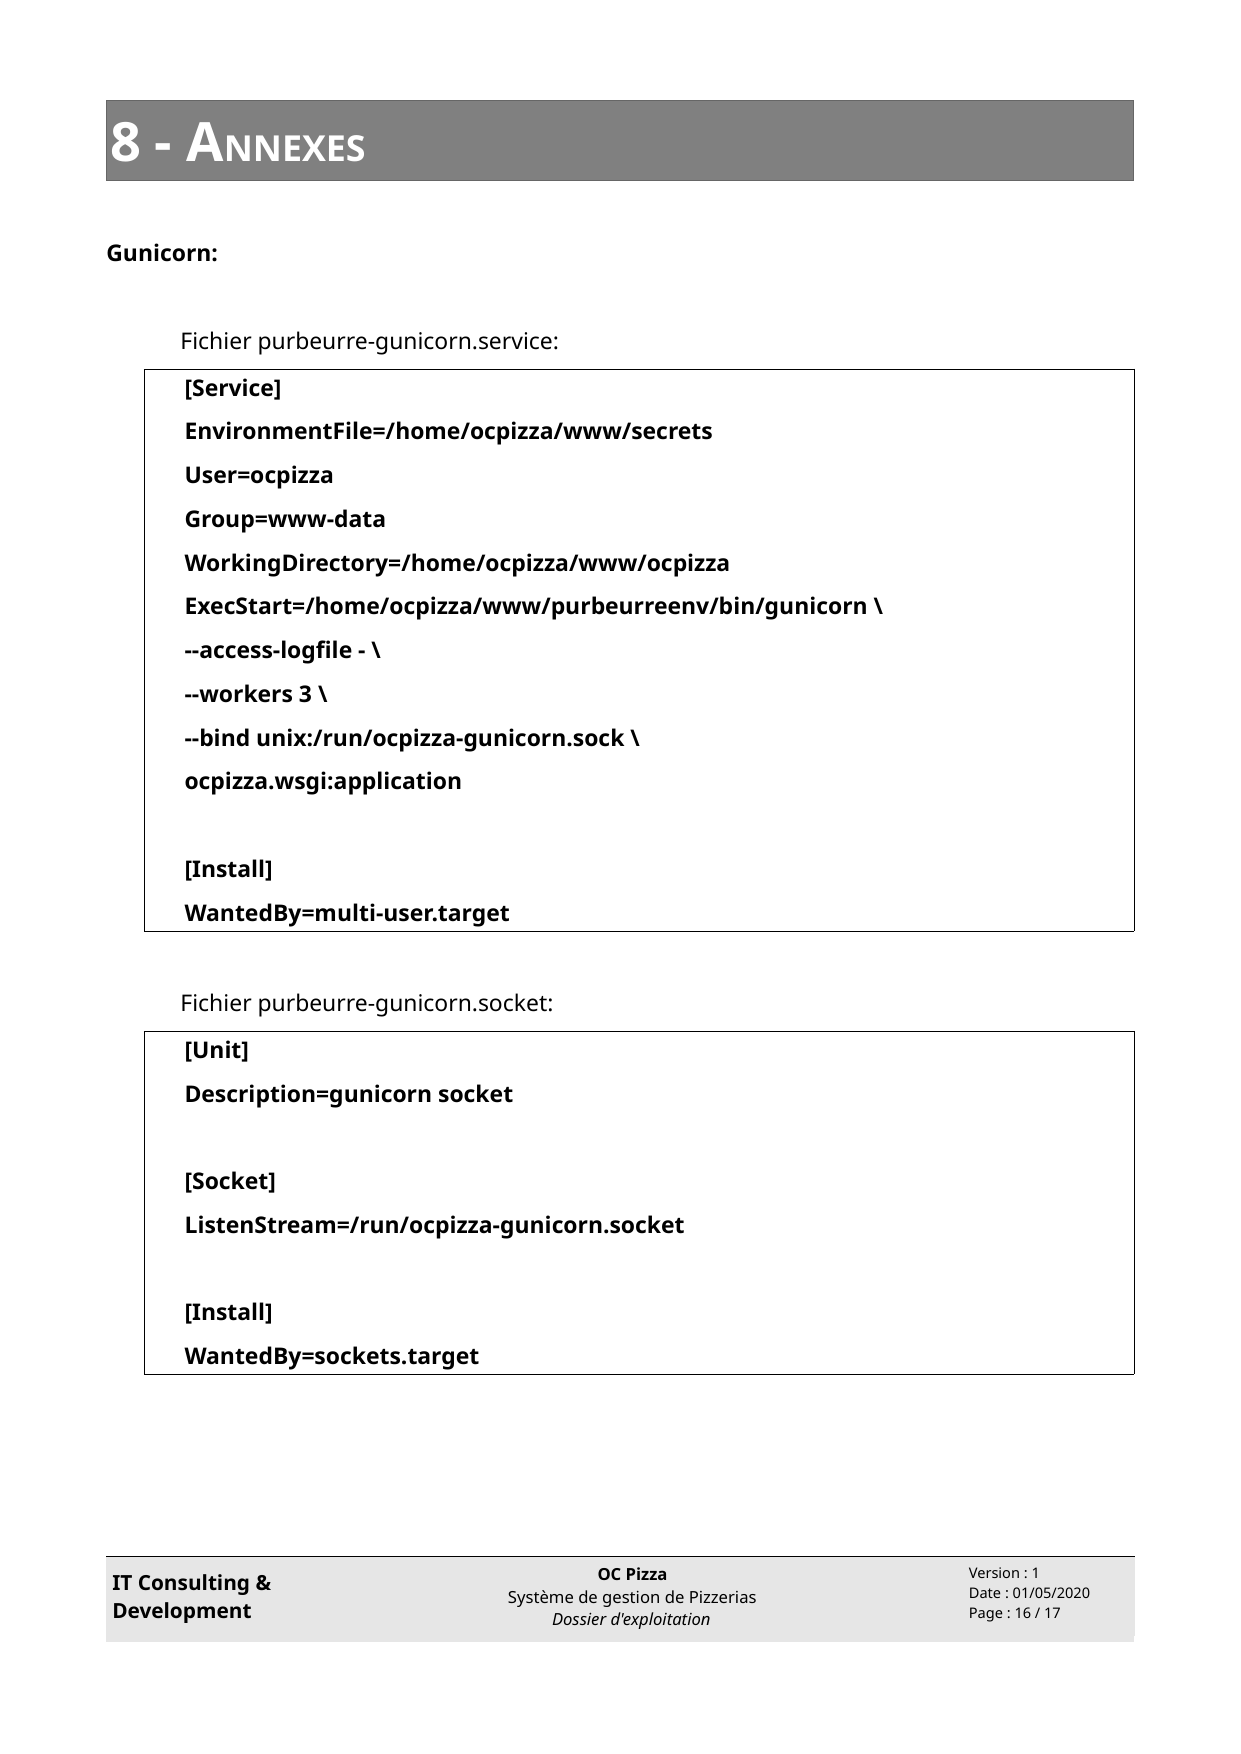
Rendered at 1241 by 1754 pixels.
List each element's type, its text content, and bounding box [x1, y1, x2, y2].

list WantedBy=multi-user.target [145, 893, 1134, 931]
list Description=gunicorn socket [145, 1074, 1134, 1109]
list Group=www-data [145, 500, 1134, 534]
text Fichier purbeurre-gunicorn.socket: [106, 987, 1134, 1018]
list ListenStream=/run/ocpizza-gunicorn.socket [145, 1206, 1134, 1240]
list EnvironmentFile=/home/ocpizza/www/secrets [145, 412, 1134, 446]
list ocpizza.wsgi:application [145, 762, 1134, 796]
list WorkingDirectory=/home/ocpizza/www/ocpizza [145, 543, 1134, 578]
list [Service] [145, 370, 1134, 403]
text Fichier purbeurre-gunicorn.service: [106, 325, 1134, 356]
list User=ocpizza [145, 456, 1134, 490]
list [Socket] [145, 1162, 1134, 1196]
list [Unit] [145, 1032, 1134, 1065]
text Gunicorn: [106, 237, 1134, 268]
list [Install] [145, 1293, 1134, 1327]
list [Install] [145, 850, 1134, 884]
list --access-logfile - \ [145, 631, 1134, 665]
subtitle Annexes [107, 101, 1133, 180]
list --workers 3 \ [145, 675, 1134, 709]
list WantedBy=sockets.target [145, 1337, 1134, 1374]
list ExecStart=/home/ocpizza/www/purbeurreenv/bin/gunicorn \ [145, 587, 1134, 621]
list --bind unix:/run/ocpizza-gunicorn.sock \ [145, 718, 1134, 753]
